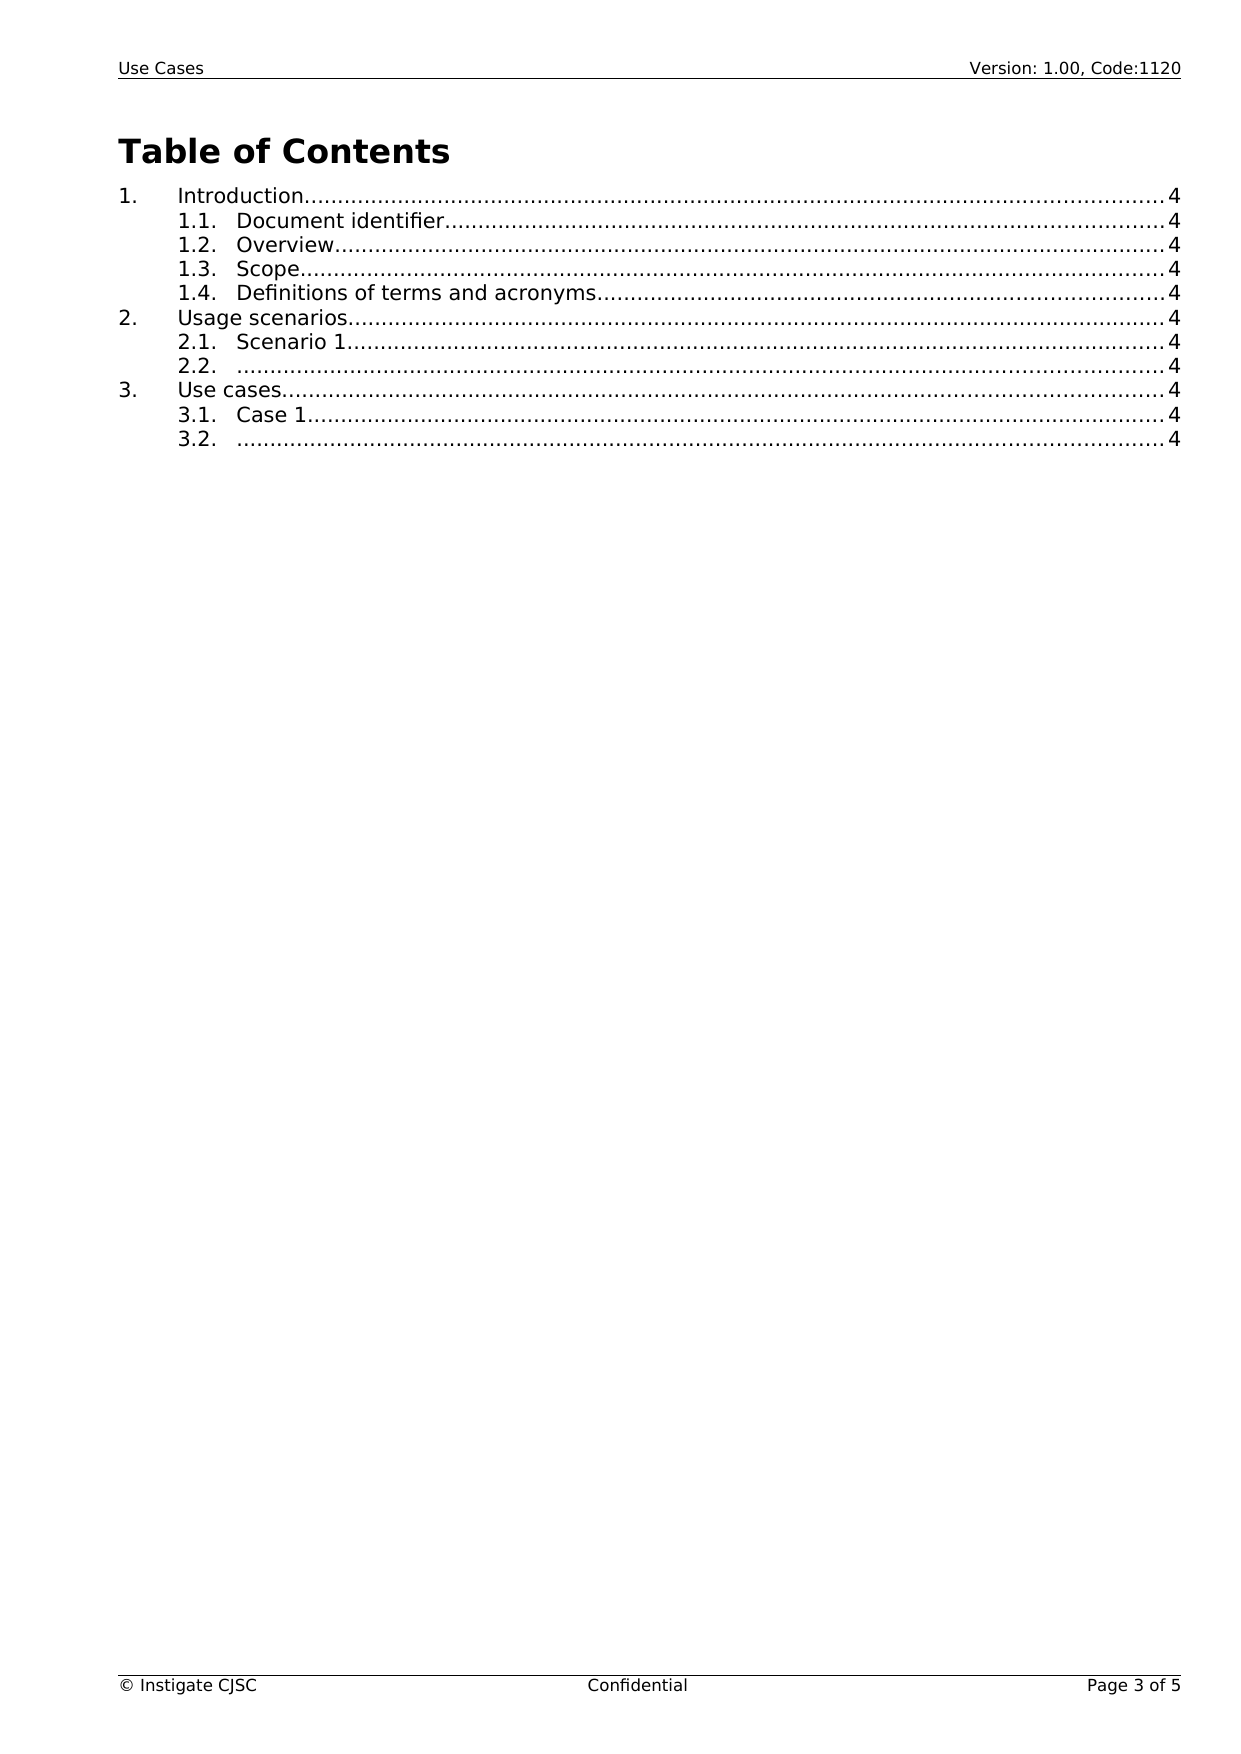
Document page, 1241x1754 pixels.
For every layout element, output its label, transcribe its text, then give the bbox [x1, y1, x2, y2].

text 1.4. Definitions of terms and acronyms 4 [177, 281, 1181, 306]
text 3.1. Case 1 4 [177, 403, 1181, 427]
subtitle Table of Contents [118, 133, 1181, 172]
text 2. Usage scenarios 4 [118, 306, 1181, 330]
text 1.2. Overview 4 [177, 233, 1181, 257]
text 2.1. Scenario 1 4 [177, 330, 1181, 354]
text 1.1. Document identifier 4 [177, 209, 1181, 233]
text 1.3. Scope 4 [177, 257, 1181, 281]
text 2.2. ... 4 [177, 354, 1181, 378]
text 3.2. ... 4 [177, 427, 1181, 451]
text 1. Introduction 4 [118, 184, 1181, 209]
text 3. Use cases 4 [118, 378, 1181, 403]
